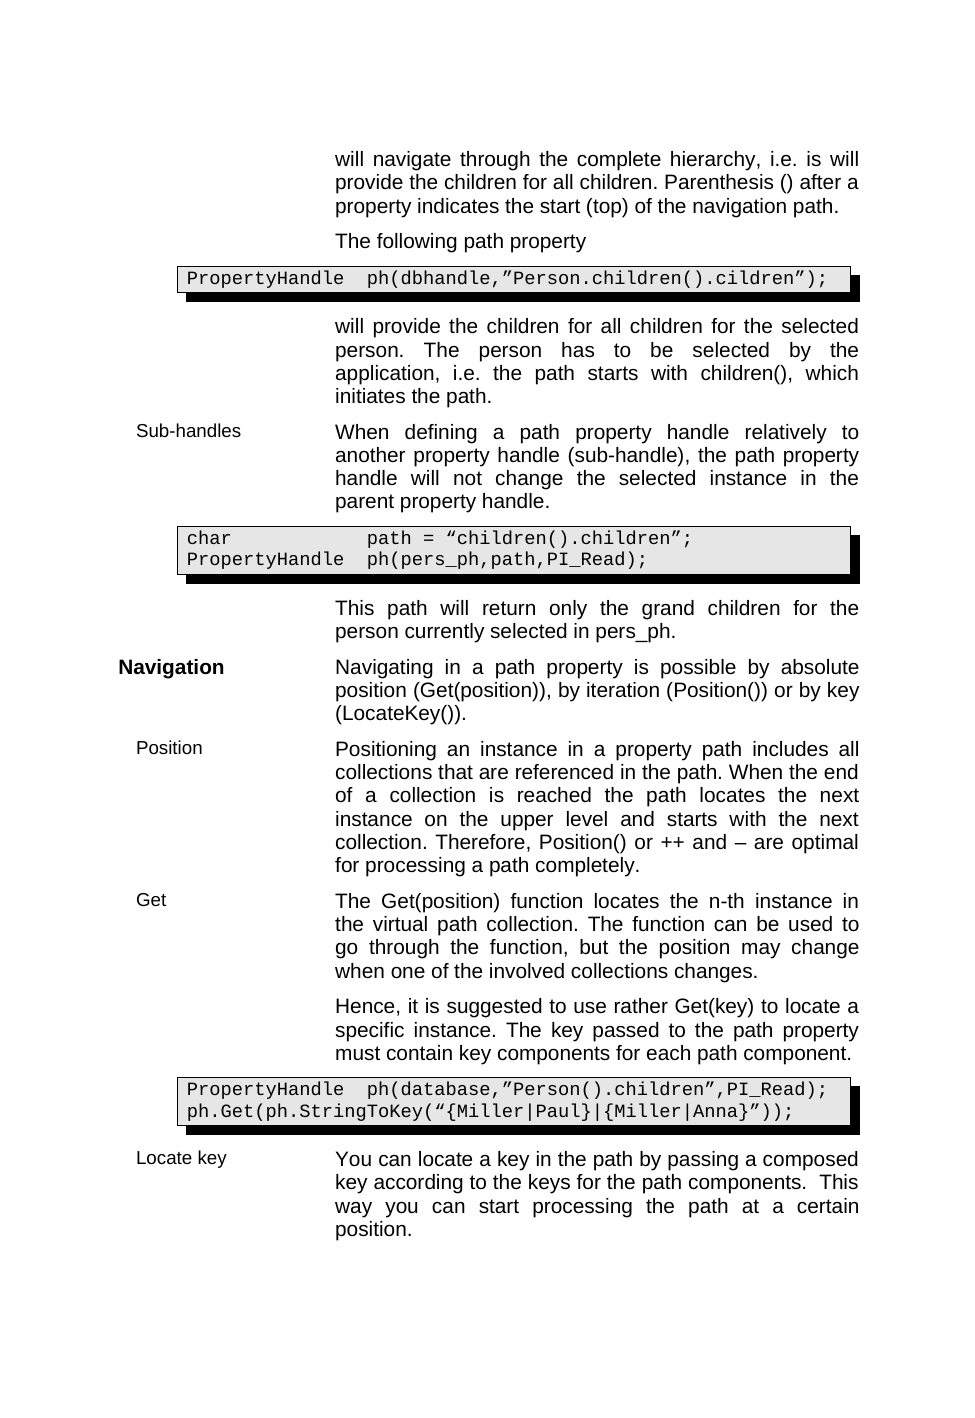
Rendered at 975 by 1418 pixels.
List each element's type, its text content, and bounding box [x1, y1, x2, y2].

table_cell [107, 315, 324, 420]
table_cell Get [107, 890, 324, 1077]
table_cell [107, 148, 324, 266]
table_cell This path will return only the grand children for the person currently selected in pers_ph. [324, 596, 871, 655]
table_cell will navigate through the complete hierarchy, i.e. is will provide the children for all children. Parenthesis () after a property indicates the start (top) of the navigation path. The following path property [324, 148, 871, 266]
table_cell Navigation [107, 655, 324, 738]
table_cell will provide the children for all children for the selected person. The person has to be selected by the application, i.e. the path starts with children(), which initiates the path. [324, 315, 871, 420]
table_cell PropertyHandle ph(database,”Person().children”,PI_Read); ph.Get(ph.StringToKey(“{Miller|Paul}|{Miller|Anna}”)); [107, 1077, 871, 1148]
table_cell The Get(position) function locates the n-th instance in the virtual path collection. The function can be used to go through the function, but the position may change when one of the involved collections changes. Hence, it is suggested to use rather Get(key) to locate a specific instance. The key passed to the path property must contain key components for each path component. [324, 890, 871, 1077]
table_cell Locate key [107, 1148, 324, 1253]
table_cell char path = “children().children”; PropertyHandle ph(pers_ph,path,PI_Read); [107, 526, 871, 596]
table_cell PropertyHandle ph(dbhandle,”Person.children().cildren”); [107, 266, 871, 315]
table_cell You can locate a key in the path by passing a composed key according to the keys for the path components. This way you can start processing the path at a certain position. [324, 1148, 871, 1253]
table_cell Positioning an instance in a property path includes all collections that are referenced in the path. When the end of a collection is reached the path locates the next instance on the upper level and starts with the next collection. Therefore, Position() or ++ and – are optimal for processing a path completely. [324, 738, 871, 889]
table_cell Position [107, 738, 324, 889]
table_cell Sub-handles [107, 420, 324, 526]
table_cell When defining a path property handle relatively to another property handle (sub-handle), the path property handle will not change the selected instance in the parent property handle. [324, 420, 871, 526]
table_cell Navigating in a path property is possible by absolute position (Get(position)), by iteration (Position()) or by key (LocateKey()). [324, 655, 871, 738]
table_cell [107, 596, 324, 655]
